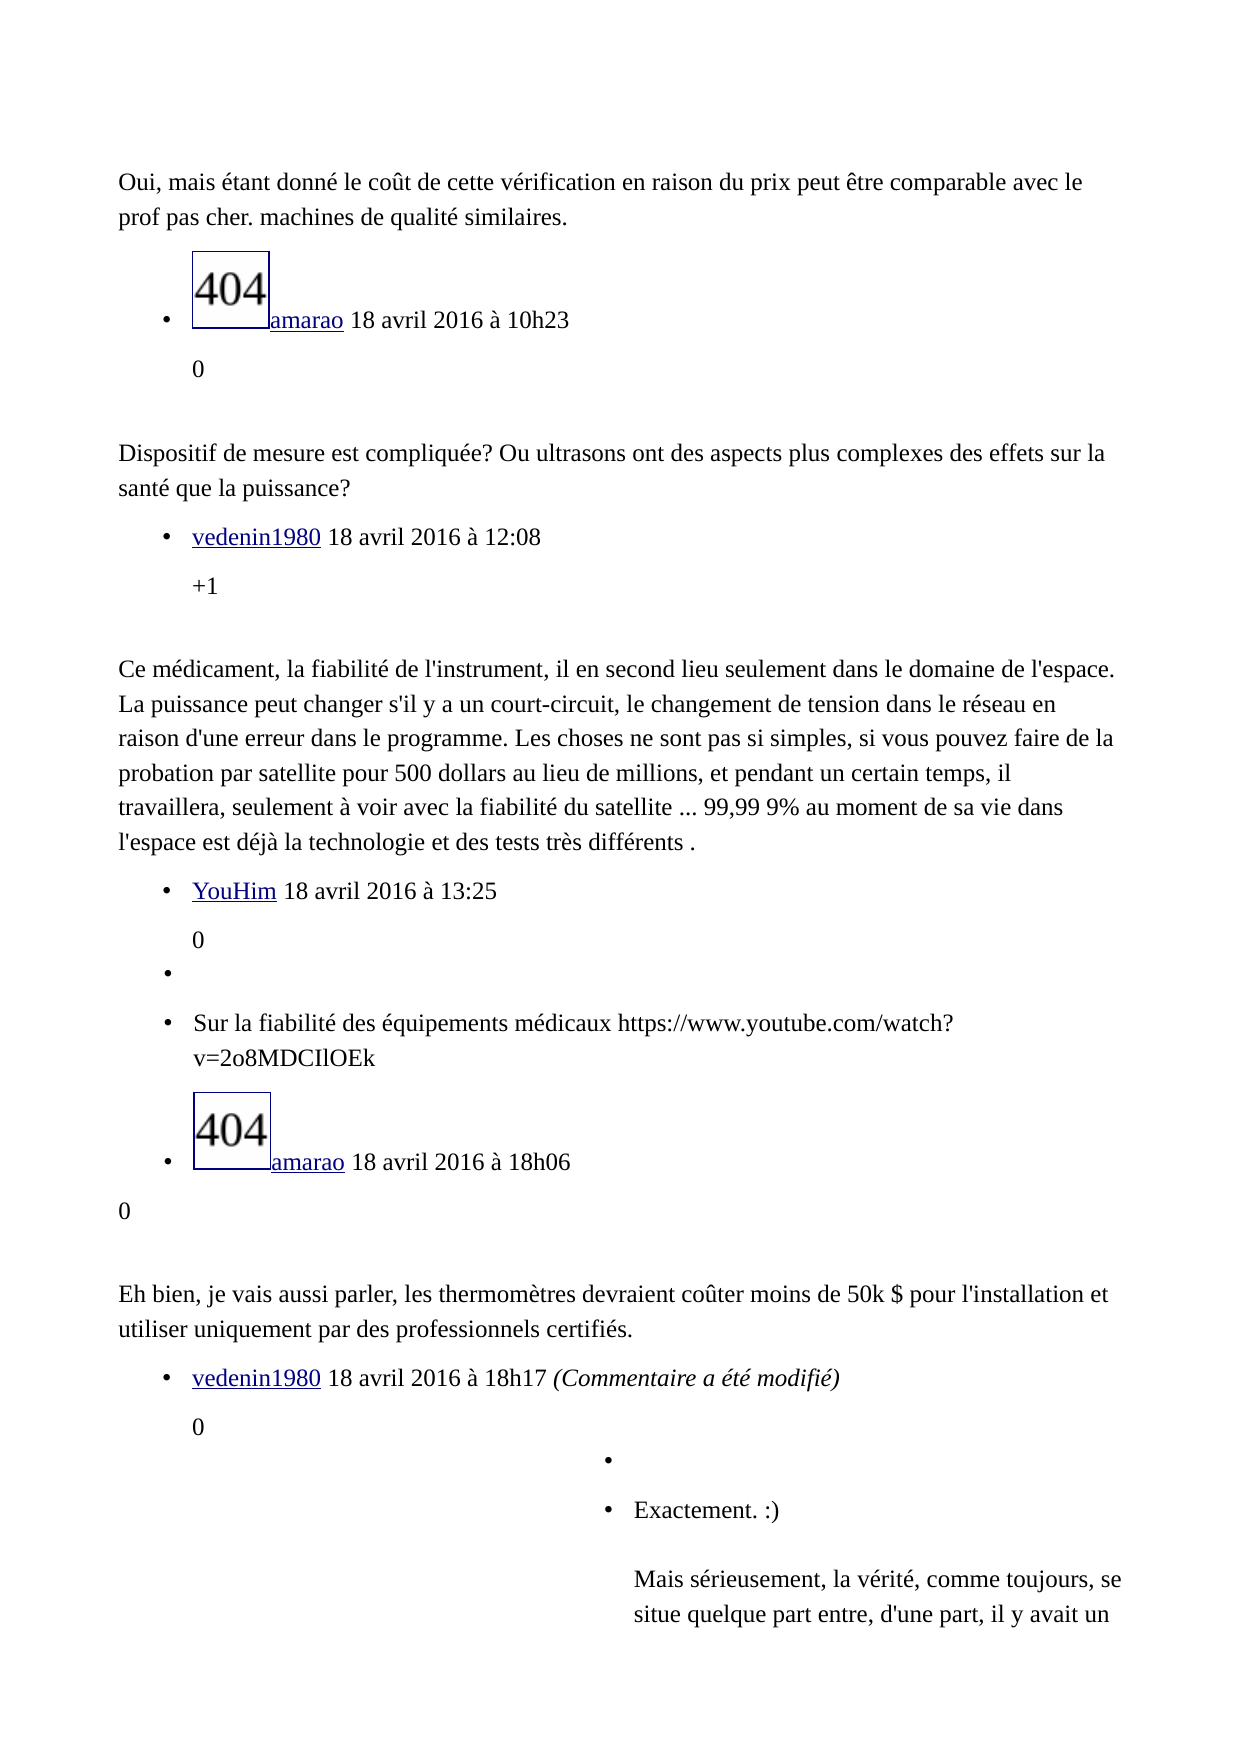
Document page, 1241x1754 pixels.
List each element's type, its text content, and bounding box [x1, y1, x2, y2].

list amarao 18 avril 2016 à 10h23 [162, 251, 1122, 334]
list YouHim 18 avril 2016 à 13:25 [162, 876, 1122, 904]
text Ce médicament, la fiabilité de l'instrument, il en second lieu seulement dans le domaine de l'espace. La puissance peut changer s'il y a un court-circuit, le changement de tension dans le réseau en raison d'une erreur dans le programme. Les choses ne sont pas si simples, si vous pouvez faire de la probation par satellite pour 500 dollars au lieu de millions, et pendant un certain temps, il travaillera, seulement à voir avec la fiabilité du satellite ... 99,99 9% au moment de sa vie dans l'espace est déjà la technologie et des tests très différents . [118, 654, 1122, 855]
list vedenin1980 18 avril 2016 à 12:08 [162, 522, 1122, 550]
list +1 [162, 571, 1122, 599]
picture [195, 1093, 270, 1168]
list 0 [162, 925, 1122, 953]
text Dispositif de mesure est compliquée? Ou ultrasons ont des aspects plus complexes des effets sur la santé que la puissance? [118, 438, 1122, 501]
list 0 [162, 354, 1122, 383]
list amarao 18 avril 2016 à 18h06 [164, 1092, 1122, 1175]
list Sur la fiabilité des équipements médicaux https://www.youtube.com/watch?v=2o8MDCIlOEk [164, 1008, 1122, 1072]
text Oui, mais étant donné le coût de cette vérification en raison du prix peut être comparable avec le prof pas cher. machines de qualité similaires. [118, 167, 1122, 230]
text 0 [118, 1196, 1122, 1224]
list vedenin1980 18 avril 2016 à 18h17 (Commentaire a été modifié) [162, 1363, 1122, 1392]
list 0 [162, 1412, 1122, 1441]
text Eh bien, je vais aussi parler, les thermomètres devraient coûter moins de 50k $ pour l'installation et utiliser uniquement par des professionnels certifiés. [118, 1279, 1122, 1342]
list Exactement. :) Mais sérieusement, la vérité, comme toujours, se situe quelque part entre, d'une part, il y avait un [604, 1495, 1122, 1628]
picture [193, 252, 268, 327]
